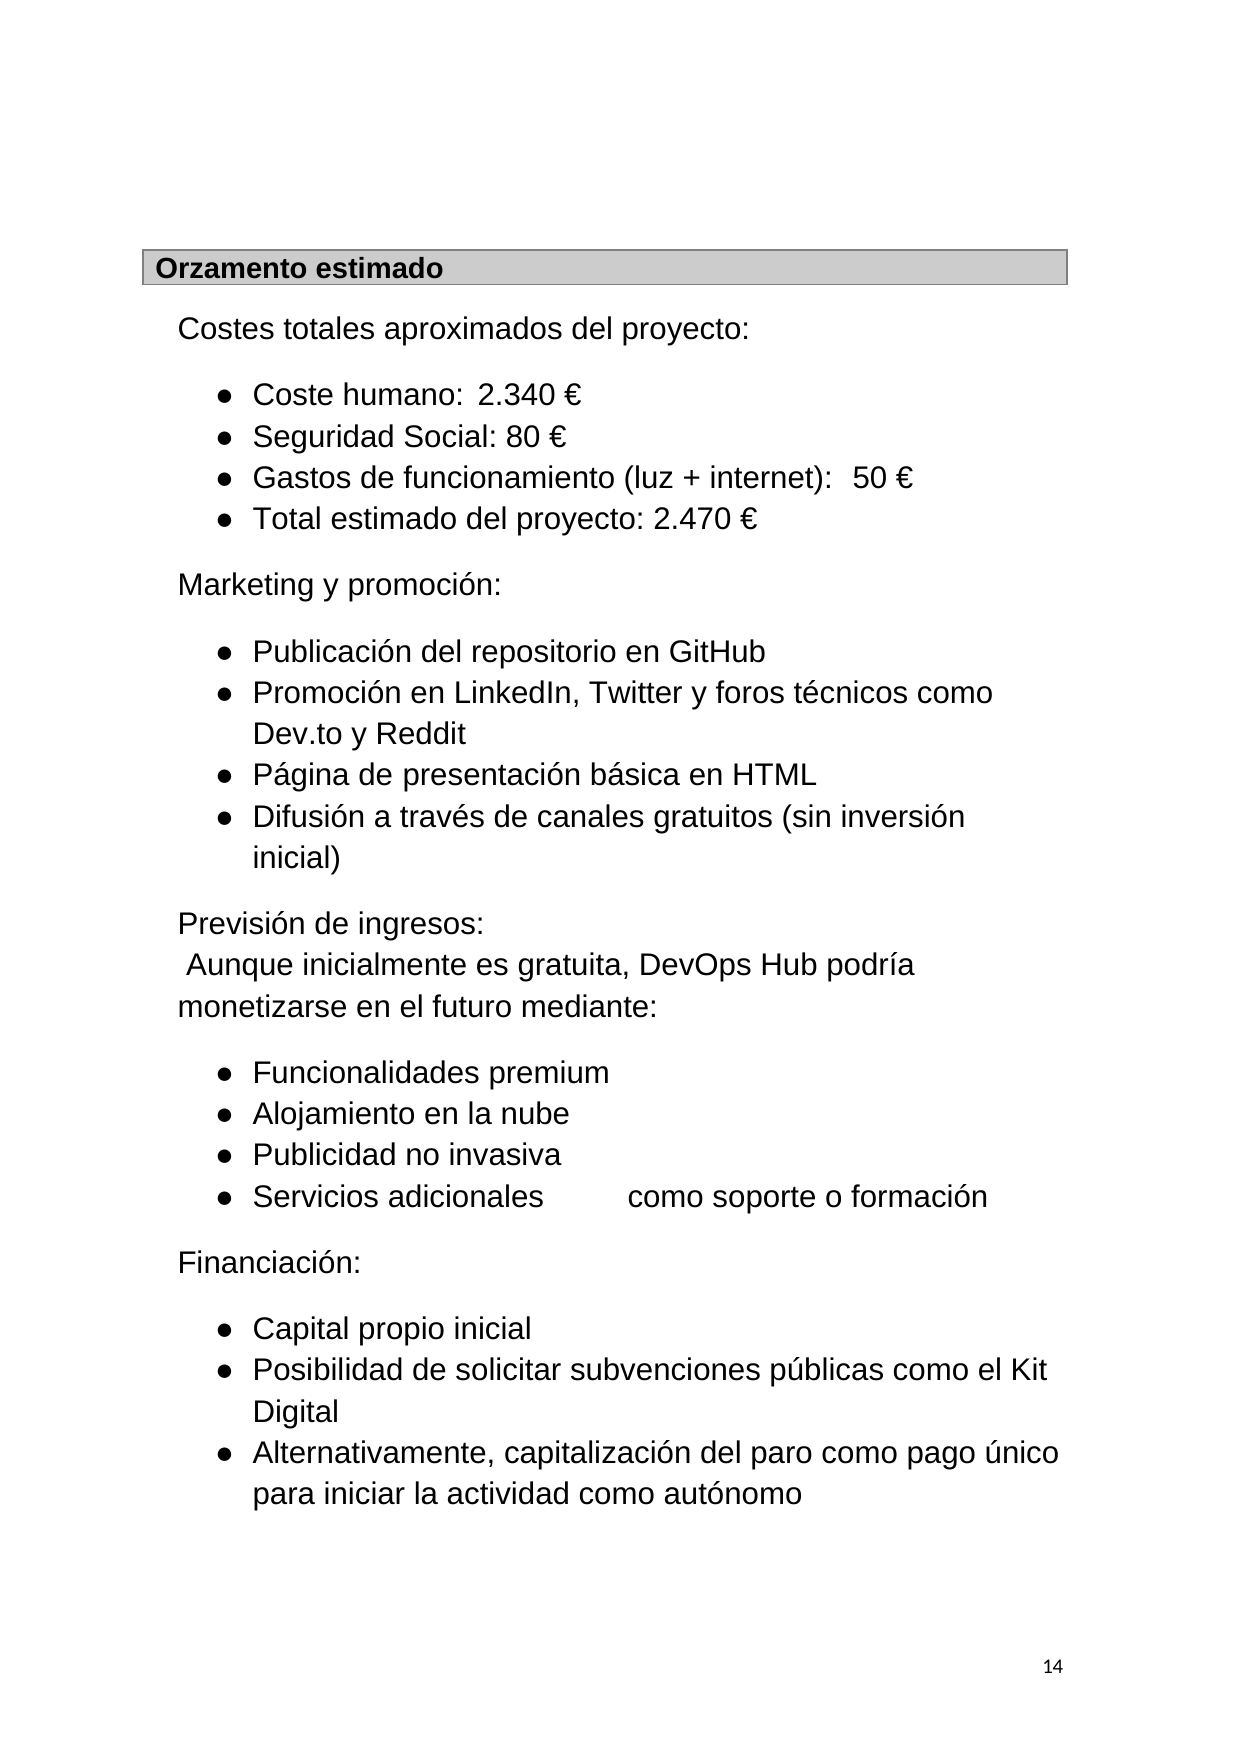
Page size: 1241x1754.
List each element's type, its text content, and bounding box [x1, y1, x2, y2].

list Seguridad Social: 80 € [215, 418, 1063, 454]
list Promoción en LinkedIn, Twitter y foros técnicos como Dev.to y Reddit [215, 674, 1063, 751]
list Página de presentación básica en HTML [215, 756, 1063, 792]
list Publicación del repositorio en GitHub [215, 633, 1063, 669]
list Alojamiento en la nube [215, 1095, 1063, 1131]
list Alternativamente, capitalización del paro como pago único para iniciar la actividad como autónomo [215, 1434, 1063, 1511]
list Capital propio inicial [215, 1310, 1063, 1346]
list Posibilidad de solicitar subvenciones públicas como el Kit Digital [215, 1351, 1063, 1429]
list Total estimado del proyecto: 2.470 € [215, 500, 1063, 536]
list Gastos de funcionamiento (luz + internet): 50 € [215, 459, 1063, 495]
text Costes totales aproximados del proyecto: [177, 310, 1063, 346]
text Marketing y promoción: [177, 566, 1063, 602]
list Coste humano: 2.340 € [215, 376, 1063, 412]
table_header Orzamento estimado [144, 251, 1066, 284]
text Financiación: [177, 1244, 1063, 1280]
list Publicidad no invasiva [215, 1136, 1063, 1172]
list Servicios adicionales como soporte o formación [215, 1178, 1063, 1214]
list Difusión a través de canales gratuitos (sin inversión inicial) [215, 798, 1063, 875]
text Previsión de ingresos: Aunque inicialmente es gratuita, DevOps Hub podría monetizarse en el futuro mediante: [177, 905, 1063, 1024]
list Funcionalidades premium [215, 1054, 1063, 1090]
